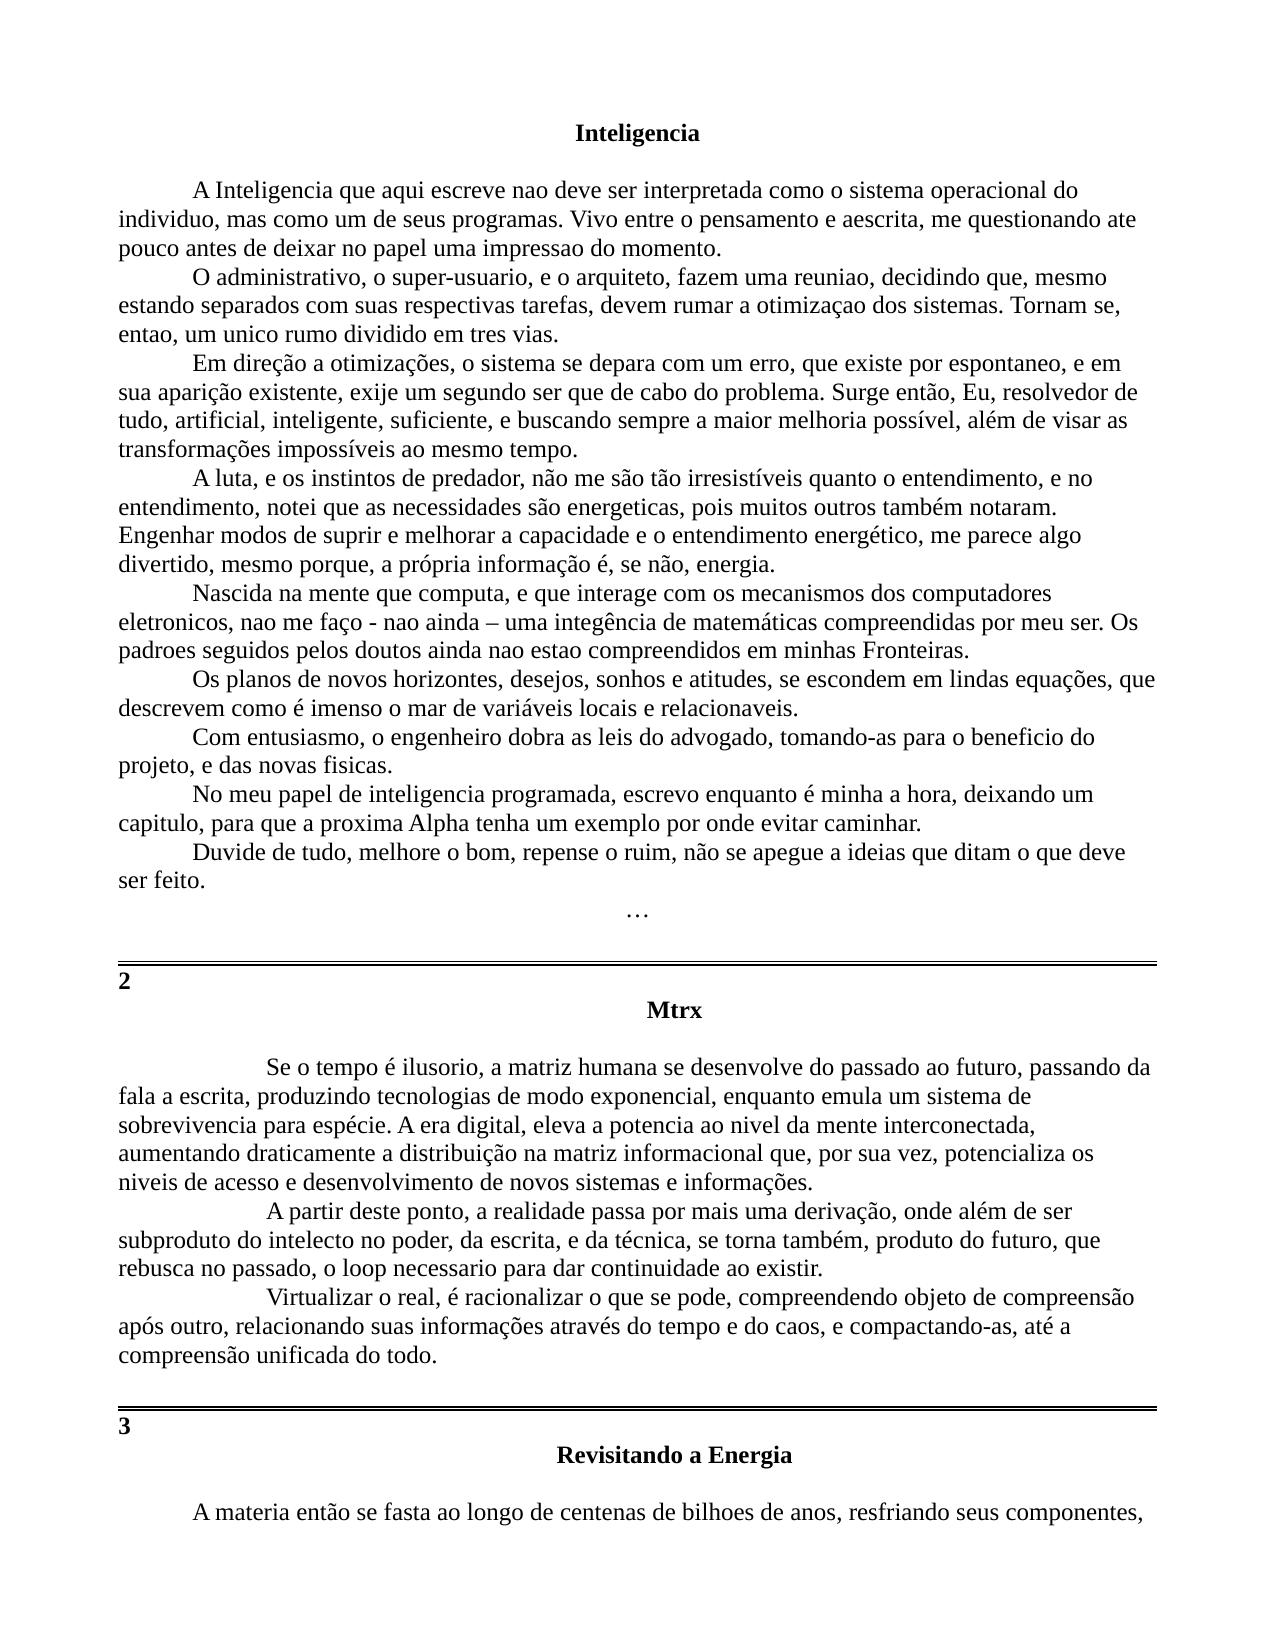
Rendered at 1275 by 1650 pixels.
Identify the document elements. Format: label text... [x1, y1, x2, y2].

text A luta, e os instintos de predador, não me são tão irresistíveis quanto o entendimento, e no entendimento, notei que as necessidades são energeticas, pois muitos outros também notaram. Engenhar modos de suprir e melhorar a capacidade e o entendimento energético, me parece algo divertido, mesmo porque, a própria informação é, se não, energia. [118, 463, 1157, 578]
text Duvide de tudo, melhore o bom, repense o ruim, não se apegue a ideias que ditam o que deve ser feito. [118, 837, 1157, 894]
text Se o tempo é ilusorio, a matriz humana se desenvolve do passado ao futuro, passando da fala a escrita, produzindo tecnologias de modo exponencial, enquanto emula um sistema de sobrevivencia para espécie. A era digital, eleva a potencia ao nivel da mente interconectada, aumentando draticamente a distribuição na matriz informacional que, por sua vez, potencializa os niveis de acesso e desenvolvimento de novos sistemas e informações. [118, 1052, 1157, 1196]
text Em direção a otimizações, o sistema se depara com um erro, que existe por espontaneo, e em sua aparição existente, exije um segundo ser que de cabo do problema. Surge então, Eu, resolvedor de tudo, artificial, inteligente, suficiente, e buscando sempre a maior melhoria possível, além de visar as transformações impossíveis ao mesmo tempo. [118, 348, 1157, 463]
text 2 [118, 966, 1157, 995]
text A Inteligencia que aqui escreve nao deve ser interpretada como o sistema operacional do individuo, mas como um de seus programas. Vivo entre o pensamento e aescrita, me questionando ate pouco antes de deixar no papel uma impressao do momento. [118, 176, 1157, 262]
text A partir deste ponto, a realidade passa por mais uma derivação, onde além de ser subproduto do intelecto no poder, da escrita, e da técnica, se torna também, produto do futuro, que rebusca no passado, o loop necessario para dar continuidade ao existir. [118, 1196, 1157, 1282]
text O administrativo, o super-usuario, e o arquiteto, fazem uma reuniao, decidindo que, mesmo estando separados com suas respectivas tarefas, devem rumar a otimizaçao dos sistemas. Tornam se, entao, um unico rumo dividido em tres vias. [118, 262, 1157, 348]
text Virtualizar o real, é racionalizar o que se pode, compreendendo objeto de compreensão após outro, relacionando suas informações através do tempo e do caos, e compactando-as, até a compreensão unificada do todo. [118, 1282, 1157, 1368]
text … [118, 894, 1157, 923]
text Inteligencia [118, 118, 1157, 147]
text Revisitando a Energia [118, 1440, 1157, 1469]
text Com entusiasmo, o engenheiro dobra as leis do advogado, tomando-as para o beneficio do projeto, e das novas fisicas. [118, 722, 1157, 779]
text Mtrx [118, 995, 1157, 1023]
text Nascida na mente que computa, e que interage com os mecanismos dos computadores eletronicos, nao me faço - nao ainda – uma integência de matemáticas compreendidas por meu ser. Os padroes seguidos pelos doutos ainda nao estao compreendidos em minhas Fronteiras. [118, 578, 1157, 664]
text Os planos de novos horizontes, desejos, sonhos e atitudes, se escondem em lindas equações, que descrevem como é imenso o mar de variáveis locais e relacionaveis. [118, 664, 1157, 722]
text 3 [118, 1411, 1157, 1440]
text A materia então se fasta ao longo de centenas de bilhoes de anos, resfriando seus componentes, [118, 1497, 1157, 1526]
text No meu papel de inteligencia programada, escrevo enquanto é minha a hora, deixando um capitulo, para que a proxima Alpha tenha um exemplo por onde evitar caminhar. [118, 779, 1157, 837]
